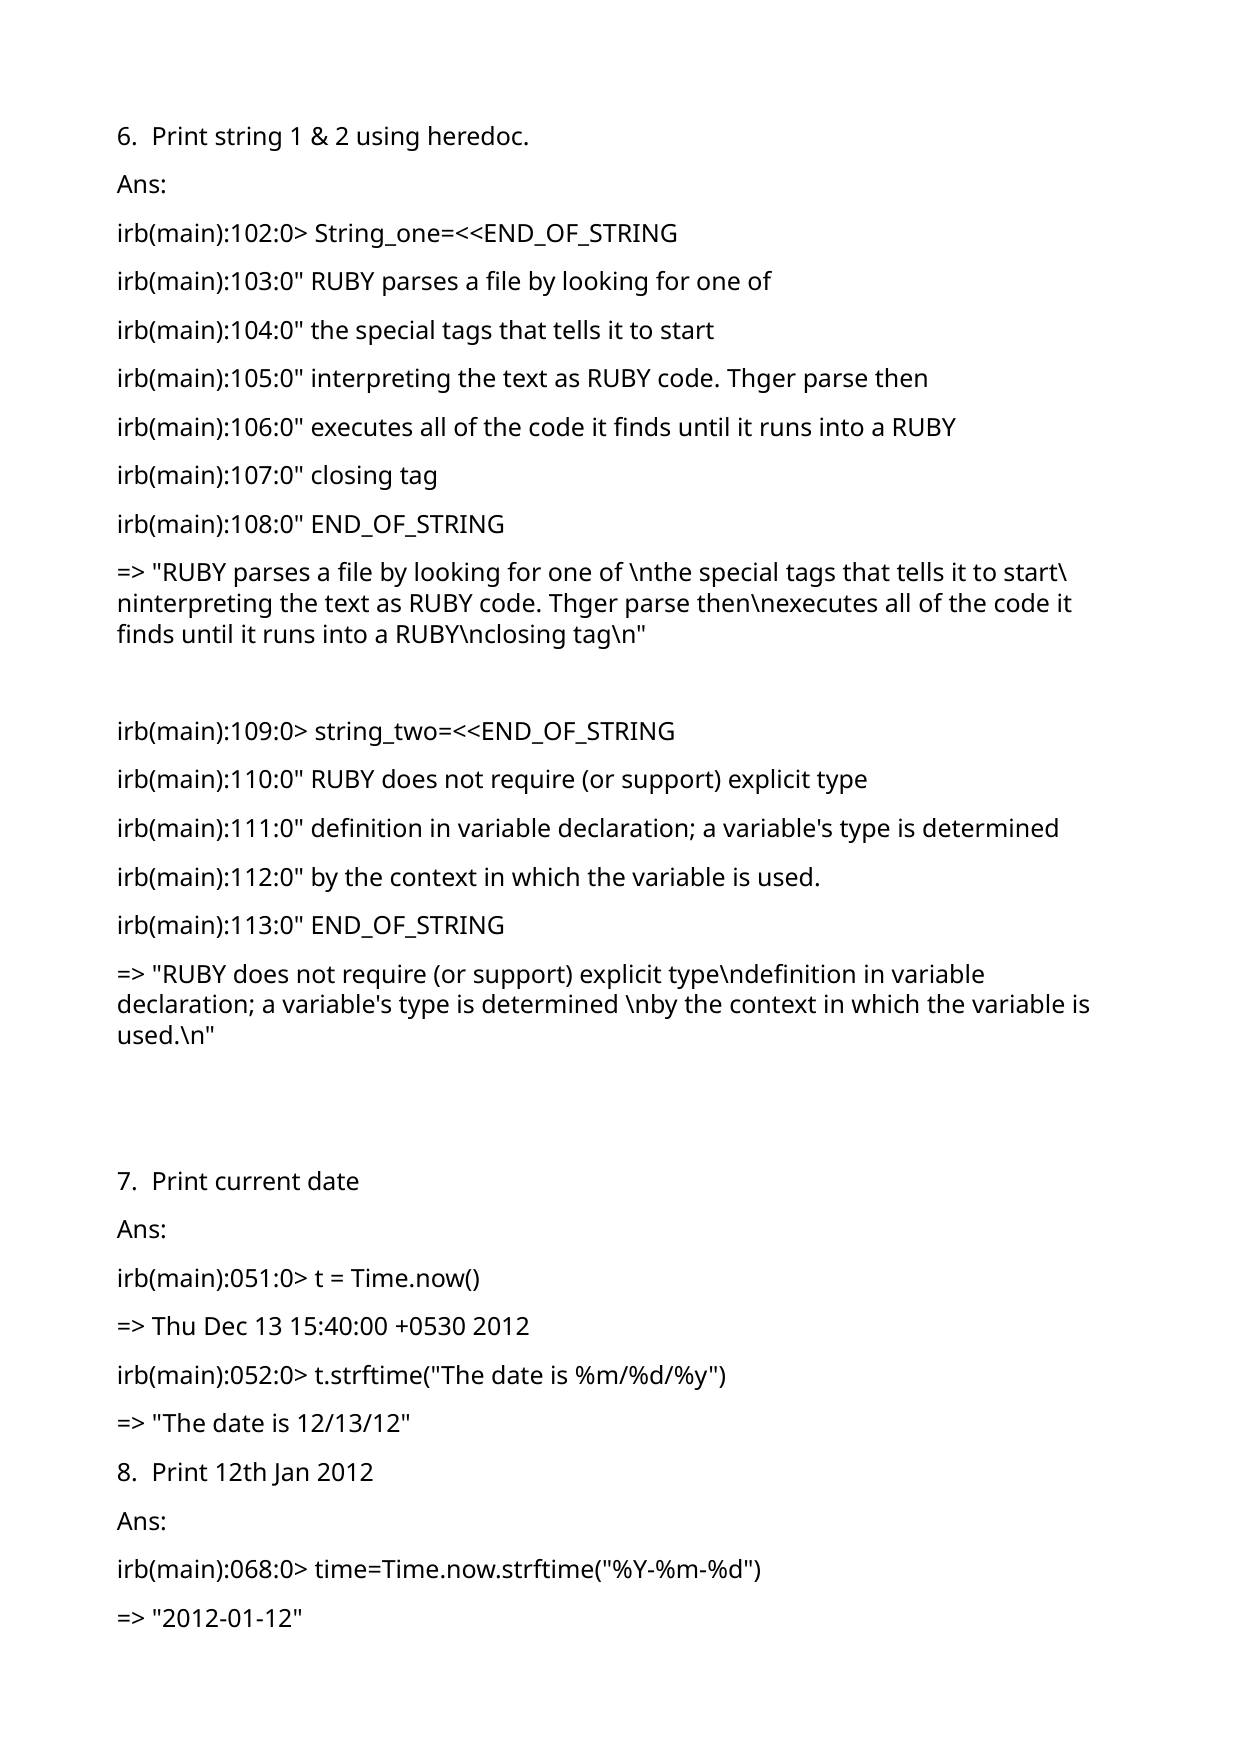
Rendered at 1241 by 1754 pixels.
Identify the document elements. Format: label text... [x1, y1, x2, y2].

title irb(main):112:0" by the context in which the variable is used. [117, 859, 1123, 893]
title => Thu Dec 13 15:40:00 +0530 2012 [117, 1309, 1123, 1343]
title => "2012-01-12" [117, 1600, 1123, 1634]
title => "The date is 12/13/12" [117, 1406, 1123, 1440]
title => "RUBY does not require (or support) explicit type\ndefinition in variable declaration; a variable's type is determined \nby the context in which the variable is used.\n" [117, 956, 1123, 1052]
title irb(main):111:0" definition in variable declaration; a variable's type is determined [117, 811, 1123, 845]
title Print string 1 & 2 using heredoc. [117, 118, 1123, 152]
title irb(main):110:0" RUBY does not require (or support) explicit type [117, 762, 1123, 796]
title irb(main):108:0" END_OF_STRING [117, 506, 1123, 541]
title Print 12th Jan 2012 [117, 1454, 1123, 1489]
title irb(main):106:0" executes all of the code it finds until it runs into a RUBY [117, 409, 1123, 443]
title Ans: [117, 1212, 1123, 1246]
title irb(main):107:0" closing tag [117, 458, 1123, 492]
title irb(main):105:0" interpreting the text as RUBY code. Thger parse then [117, 361, 1123, 395]
title irb(main):052:0> t.strftime("The date is %m/%d/%y") [117, 1357, 1123, 1392]
title Print current date [117, 1163, 1123, 1197]
title irb(main):103:0" RUBY parses a file by looking for one of [117, 264, 1123, 298]
title irb(main):102:0> String_one=<<END_OF_STRING [117, 215, 1123, 249]
title irb(main):068:0> time=Time.now.strftime("%Y-%m-%d") [117, 1552, 1123, 1586]
title Ans: [117, 1503, 1123, 1537]
title irb(main):109:0> string_two=<<END_OF_STRING [117, 713, 1123, 748]
title Ans: [117, 167, 1123, 201]
title irb(main):113:0" END_OF_STRING [117, 908, 1123, 942]
title irb(main):051:0> t = Time.now() [117, 1260, 1123, 1294]
title => "RUBY parses a file by looking for one of \nthe special tags that tells it to start\ninterpreting the text as RUBY code. Thger parse then\nexecutes all of the code it finds until it runs into a RUBY\nclosing tag\n" [117, 555, 1123, 651]
title irb(main):104:0" the special tags that tells it to start [117, 312, 1123, 346]
